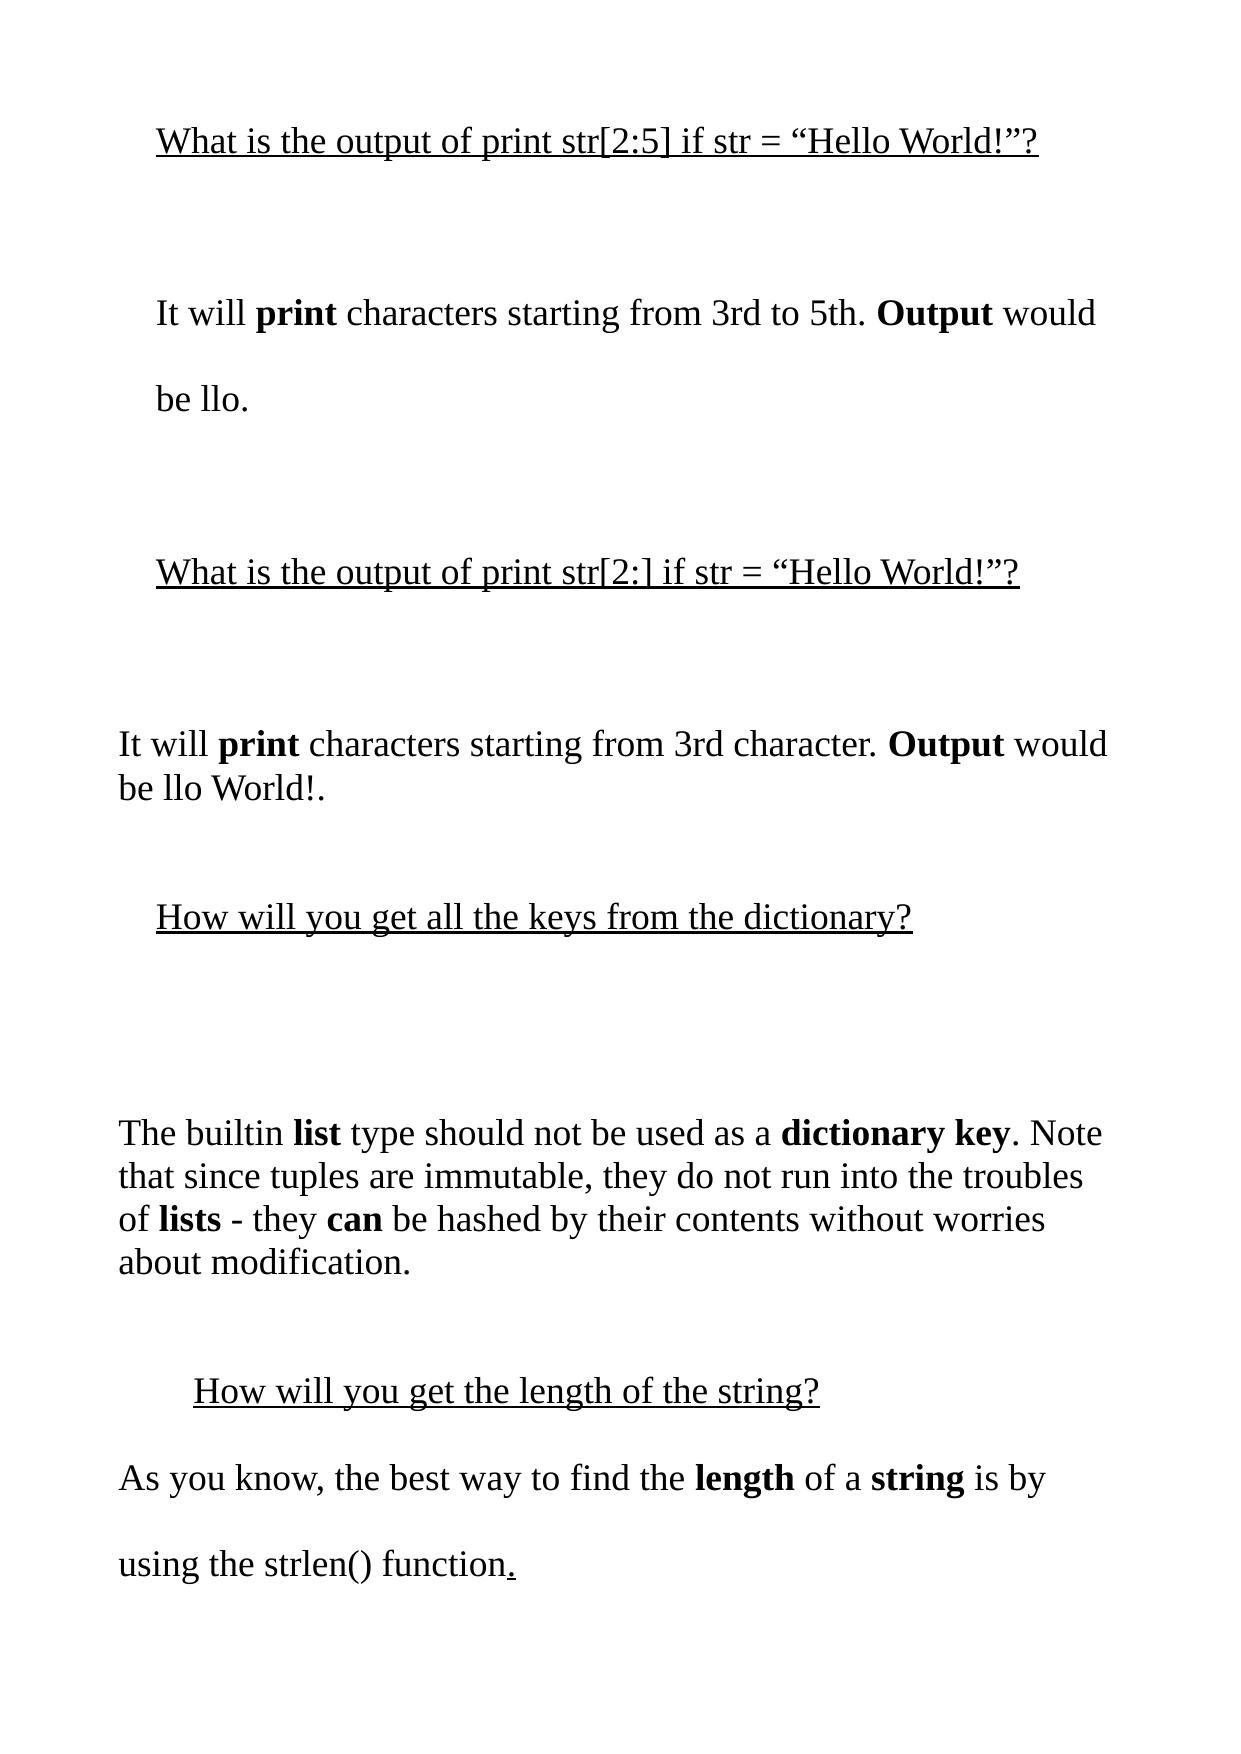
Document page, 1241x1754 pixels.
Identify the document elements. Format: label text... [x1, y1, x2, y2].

list What is the output of print str[2:] if str = “Hello World!”? [156, 549, 1122, 592]
list What is the output of print str[2:5] if str = “Hello World!”? [156, 118, 1122, 161]
text The builtin list type should not be used as a dictionary key. Note that since tuples are immutable, they do not run into the troubles of lists - they can be hashed by their contents without worries about modification. [118, 1110, 1122, 1282]
list How will you get all the keys from the dictionary? [156, 894, 1122, 937]
text It will print characters starting from 3rd character. Output would be llo World!. [118, 722, 1122, 808]
text It will print characters starting from 3rd to 5th. Output would be llo. [156, 291, 1122, 420]
text As you know, the best way to find the length of a string is by using the strlen() function. [118, 1455, 1122, 1584]
list How will you get the length of the string? [156, 1369, 1122, 1412]
